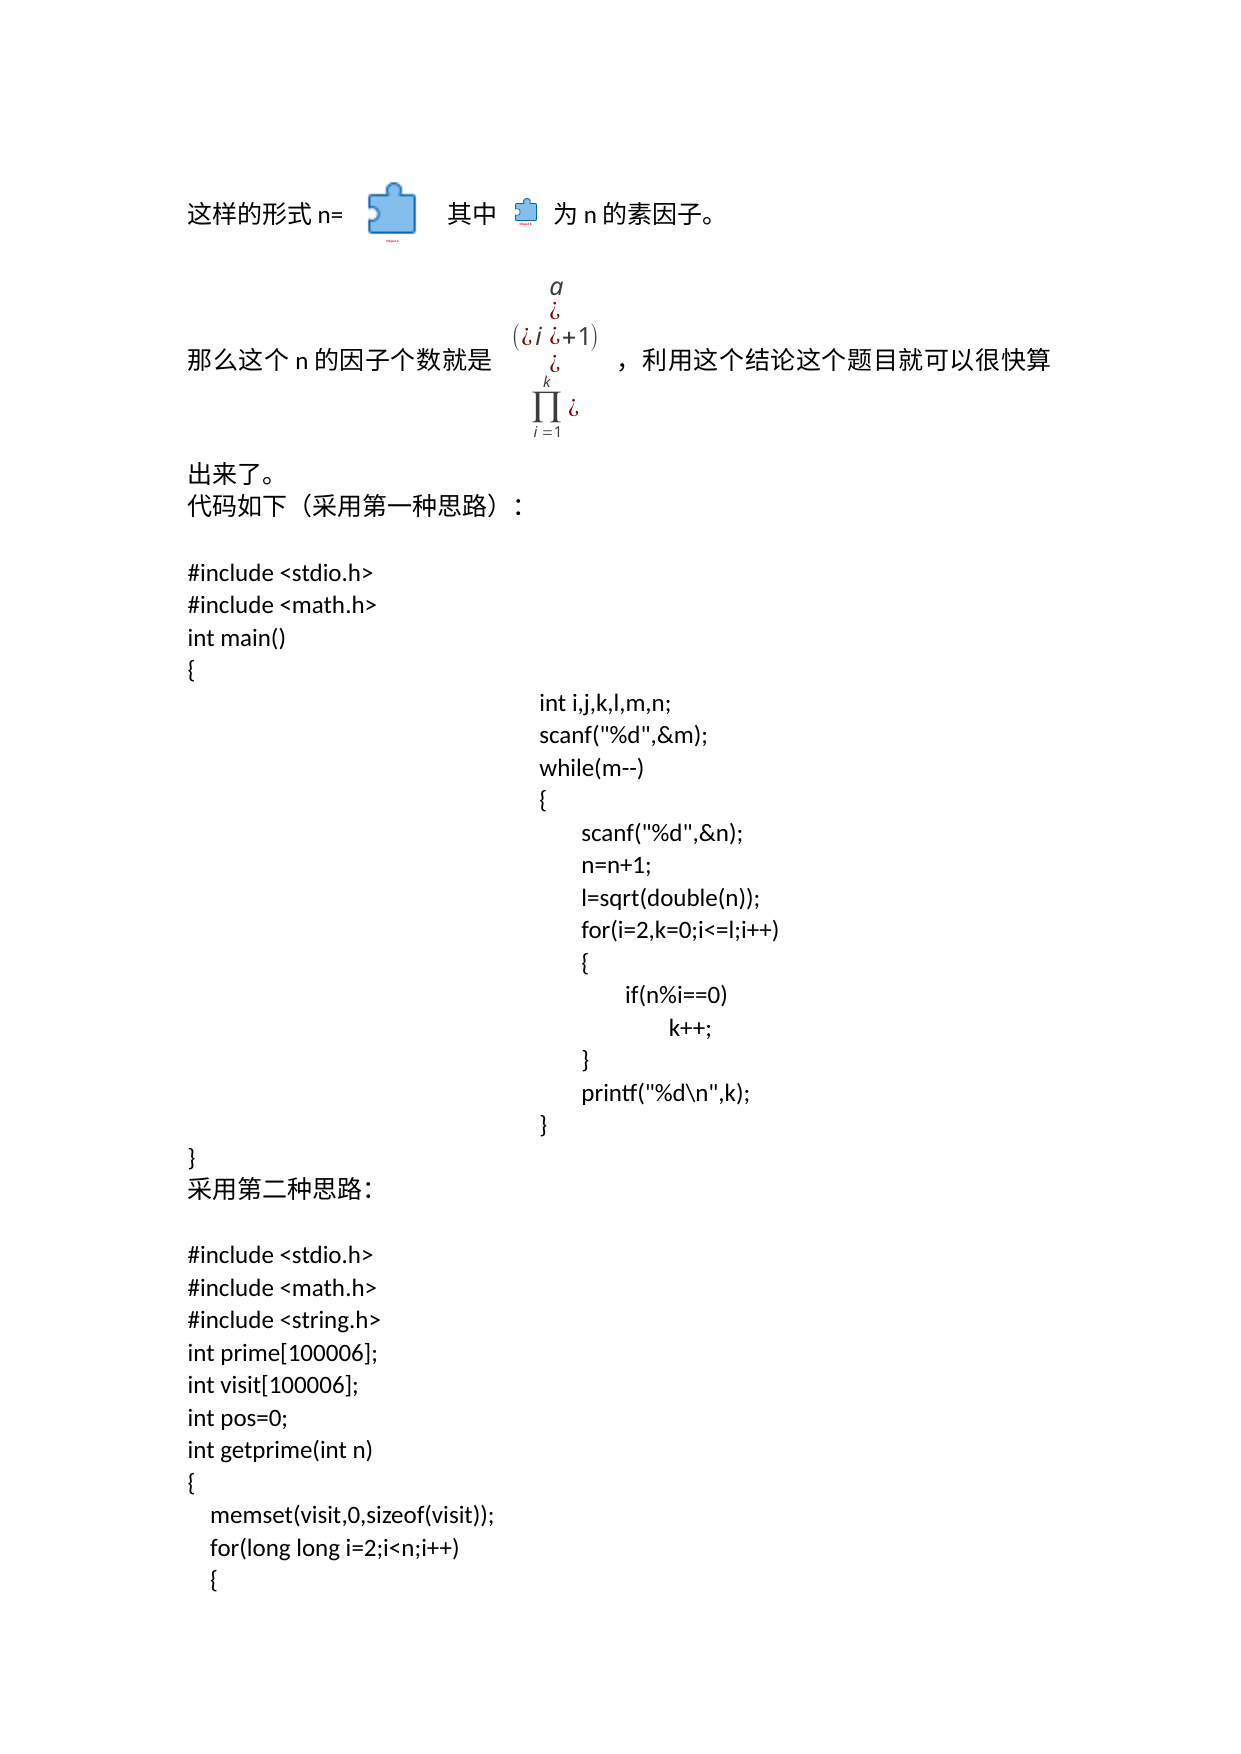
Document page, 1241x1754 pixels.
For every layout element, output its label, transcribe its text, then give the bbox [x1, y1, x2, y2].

text #include <stdio.h> [187, 1234, 1053, 1267]
text l=sqrt(double(n)); [187, 877, 1053, 909]
text memset(visit,0,sizeof(visit)); [187, 1494, 1053, 1527]
text 基于数论的一个基本定理：我们知道任何一个大于1的整数n我们都可以写作这样的形式n= 其中为n的素因子。 [187, 162, 1053, 259]
text { [187, 649, 1053, 682]
text scanf("%d",&m); [187, 714, 1053, 747]
text #include <string.h> [187, 1299, 1053, 1332]
text { [187, 1559, 1053, 1592]
text for(long long i=2;i<n;i++) [187, 1527, 1053, 1559]
text 采用第二种思路： [187, 1169, 1053, 1202]
text int main() [187, 617, 1053, 649]
text k++; [187, 1007, 1053, 1039]
text int pos=0; [187, 1397, 1053, 1429]
text int getprime(int n) [187, 1429, 1053, 1462]
text scanf("%d",&n); [187, 812, 1053, 844]
text { [187, 779, 1053, 812]
text while(m--) [187, 747, 1053, 779]
text } [187, 1039, 1053, 1072]
text 那么这个n的因子个数就是，利用这个结论这个题目就可以很快算出来了。 [187, 259, 1053, 487]
text } [187, 1137, 1053, 1169]
text int visit[100006]; [187, 1364, 1053, 1397]
text for(i=2,k=0;i<=l;i++) [187, 909, 1053, 942]
text } [187, 1104, 1053, 1137]
text { [187, 1462, 1053, 1494]
text int i,j,k,l,m,n; [187, 682, 1053, 714]
text #include <math.h> [187, 584, 1053, 617]
text printf("%d\n",k); [187, 1072, 1053, 1104]
text { [187, 942, 1053, 974]
text #include <math.h> [187, 1267, 1053, 1299]
text n=n+1; [187, 844, 1053, 877]
text 代码如下（采用第一种思路）： [187, 487, 1053, 519]
text if(n%i==0) [187, 974, 1053, 1007]
text int prime[100006]; [187, 1332, 1053, 1364]
text #include <stdio.h> [187, 552, 1053, 584]
